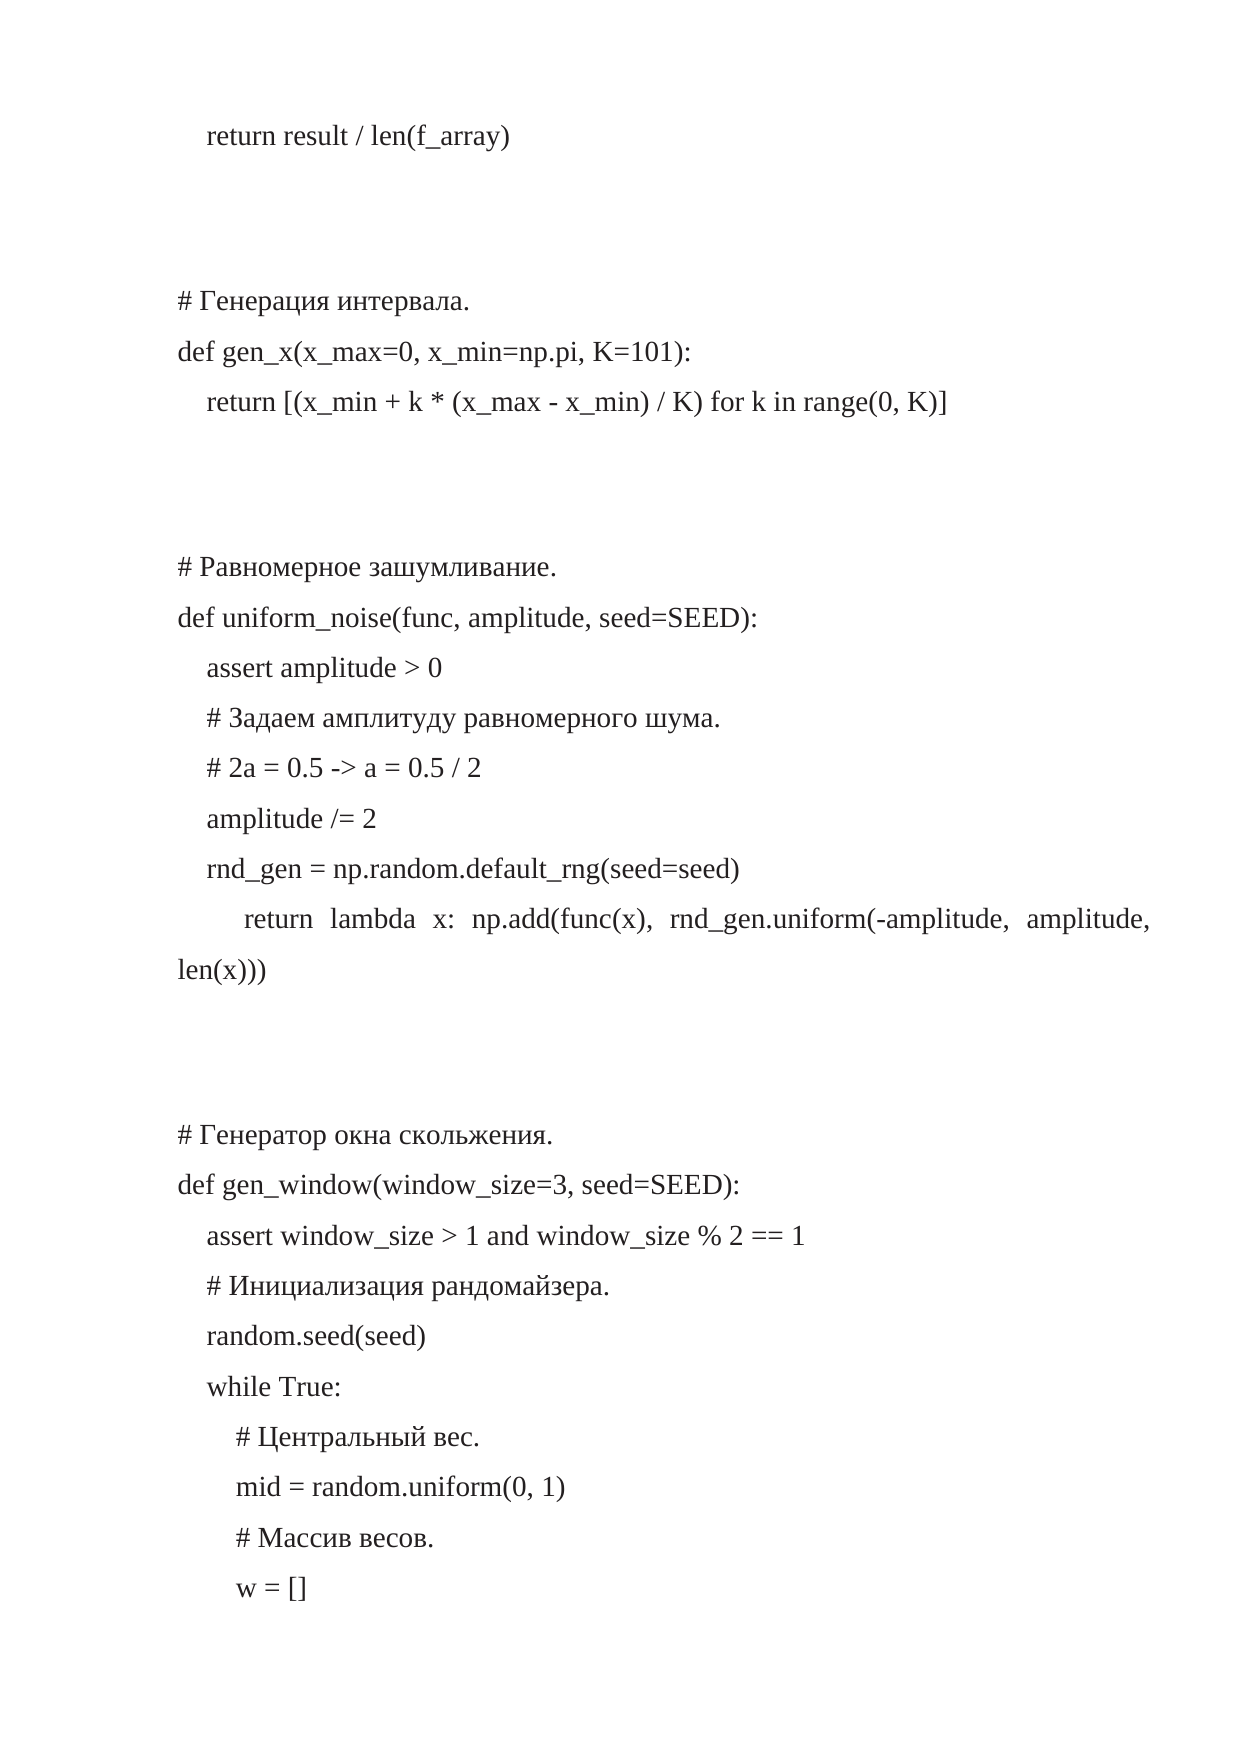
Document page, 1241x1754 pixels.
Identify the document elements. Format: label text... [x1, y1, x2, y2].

subtitle # Генерация интервала. [177, 283, 1152, 317]
subtitle # Массив весов. [177, 1520, 1152, 1553]
subtitle return result / len(f_array) [177, 118, 1152, 152]
subtitle random.seed(seed) [177, 1318, 1152, 1352]
subtitle # Генератор окна скольжения. [177, 1117, 1152, 1151]
subtitle while True: [177, 1369, 1152, 1402]
subtitle # Инициализация рандомайзера. [177, 1268, 1152, 1302]
subtitle amplitude /= 2 [177, 801, 1152, 834]
subtitle def gen_x(x_max=0, x_min=np.pi, K=101): [177, 334, 1152, 367]
subtitle def uniform_noise(func, amplitude, seed=SEED): [177, 600, 1152, 633]
subtitle assert window_size > 1 and window_size % 2 == 1 [177, 1218, 1152, 1251]
subtitle return [(x_min + k * (x_max - x_min) / K) for k in range(0, K)] [177, 384, 1152, 418]
subtitle # 2a = 0.5 -> a = 0.5 / 2 [177, 751, 1152, 784]
subtitle def gen_window(window_size=3, seed=SEED): [177, 1167, 1152, 1201]
subtitle # Центральный вес. [177, 1419, 1152, 1453]
subtitle assert amplitude > 0 [177, 650, 1152, 683]
subtitle # Задаем амплитуду равномерного шума. [177, 700, 1152, 734]
subtitle return lambda x: np.add(func(x), rnd_gen.uniform(-amplitude, amplitude, len(x))) [177, 902, 1152, 985]
subtitle mid = random.uniform(0, 1) [177, 1469, 1152, 1503]
subtitle rnd_gen = np.random.default_rng(seed=seed) [177, 851, 1152, 885]
subtitle # Равномерное зашумливание. [177, 549, 1152, 583]
subtitle w = [] [177, 1570, 1152, 1603]
